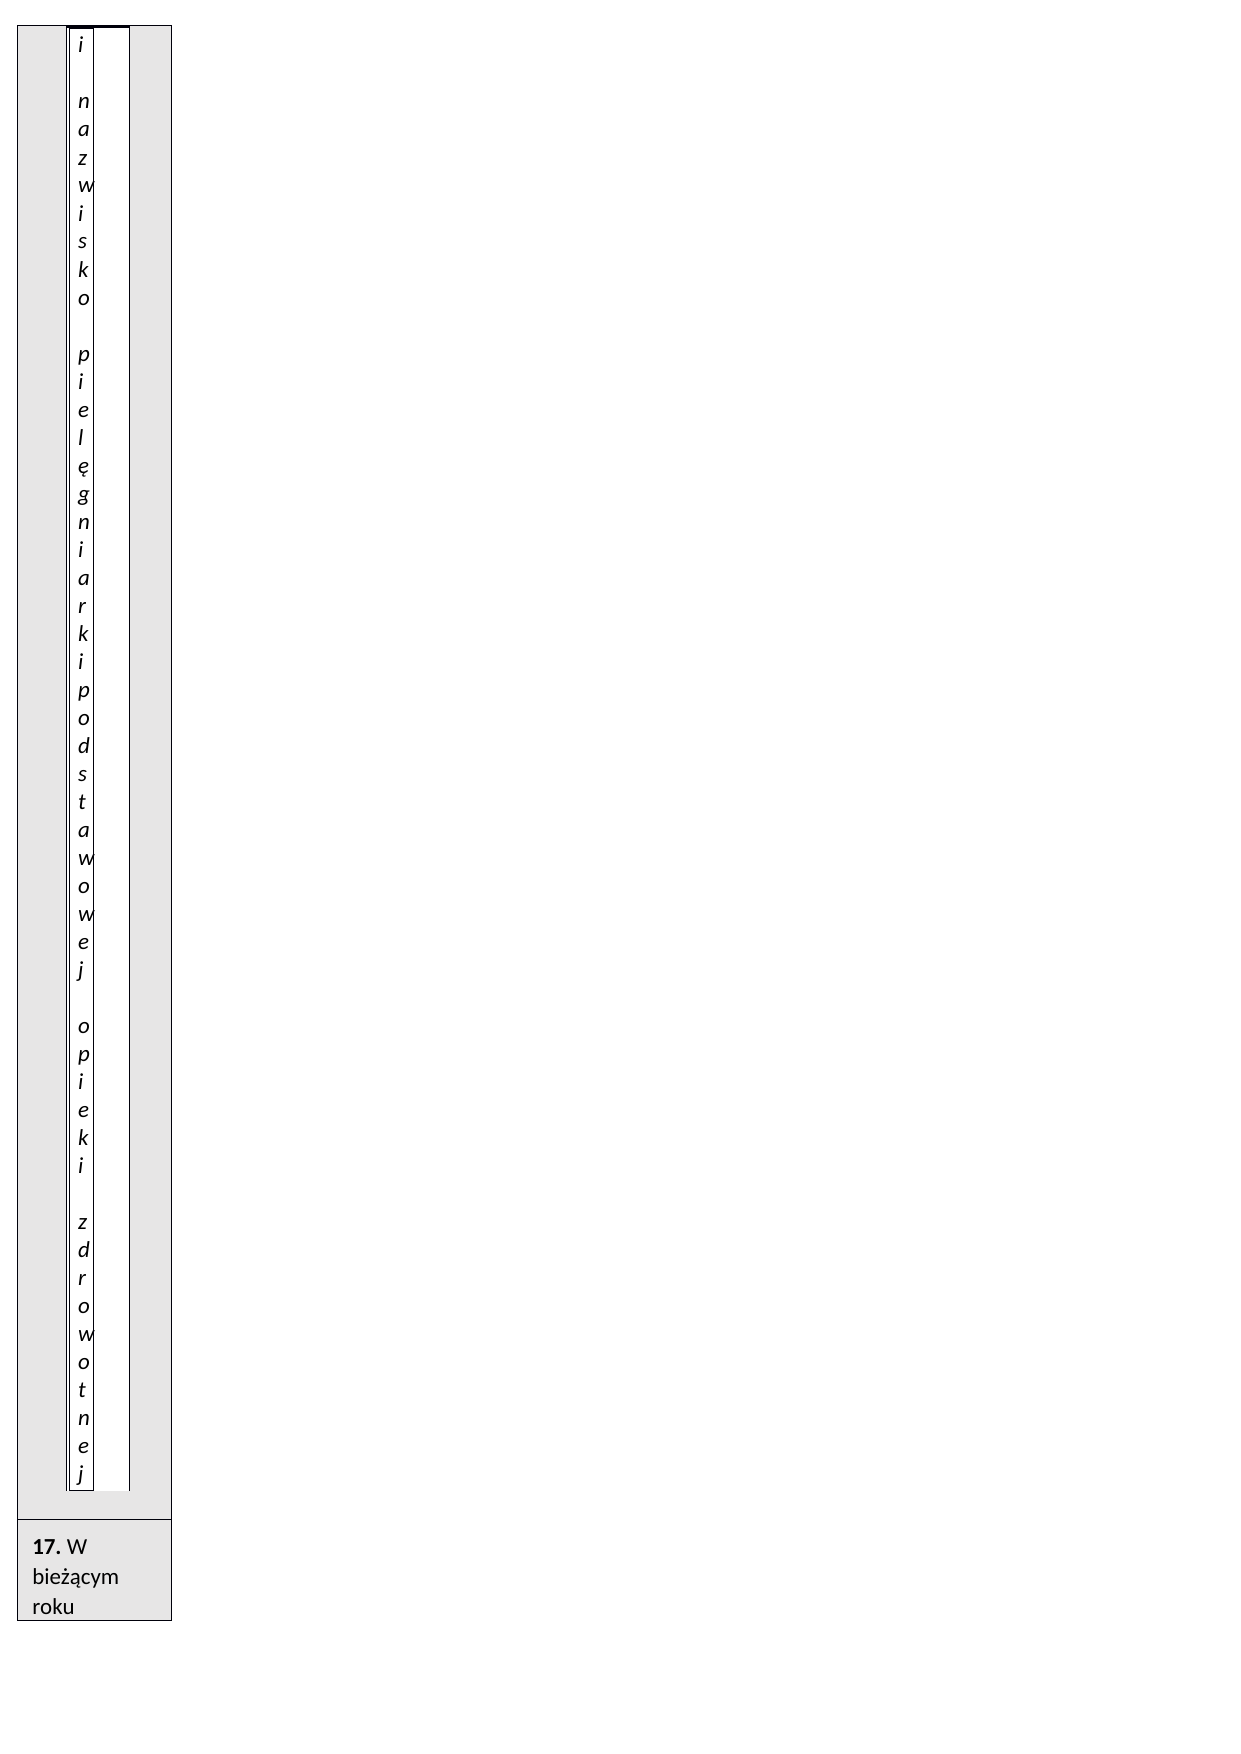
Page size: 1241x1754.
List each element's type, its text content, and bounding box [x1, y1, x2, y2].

table_header Imię i nazwisko pielęgniarki podstawowej opieki zdrowotnej [70, 29, 87, 1490]
table_header [87, 859, 93, 918]
table_cell [172, 1519, 1202, 1620]
table_header [94, 28, 129, 1491]
table_cell [18, 26, 171, 1519]
table_cell [172, 25, 1202, 1519]
table_header [87, 915, 93, 1338]
table_cell 17. W bieżącym roku dokonuję wyboru:3) [18, 1520, 171, 1620]
table_header [87, 29, 93, 189]
table_header [87, 186, 93, 862]
table_header [87, 1335, 93, 1490]
